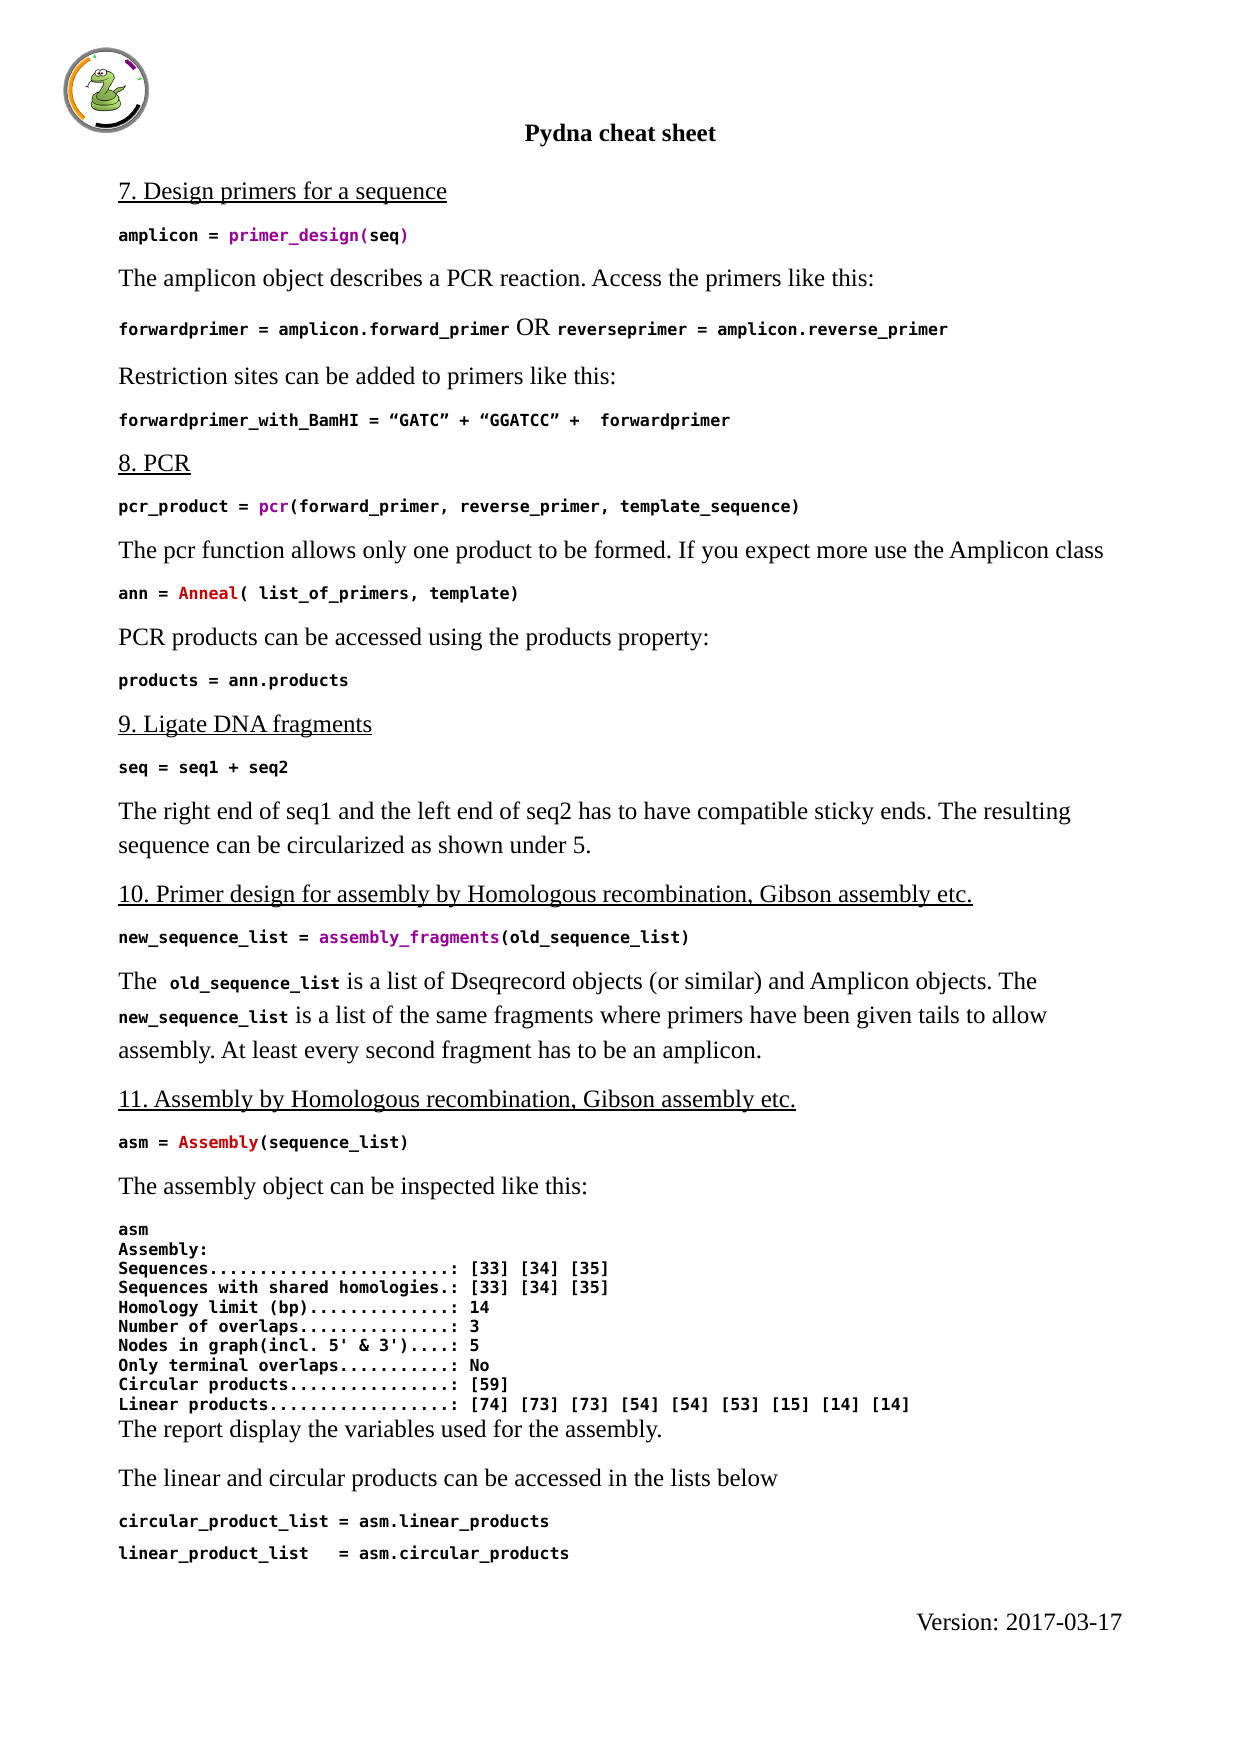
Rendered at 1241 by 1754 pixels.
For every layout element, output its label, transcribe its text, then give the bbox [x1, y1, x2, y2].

text asm [118, 1220, 1122, 1239]
text The amplicon object describes a PCR reaction. Access the primers like this: [118, 263, 1122, 292]
picture [62, 47, 150, 134]
text The report display the variables used for the assembly. [118, 1414, 1122, 1443]
text Restriction sites can be added to primers like this: [118, 361, 1122, 390]
text Number of overlaps...............: 3 [118, 1317, 1122, 1336]
text Assembly: [118, 1239, 1122, 1259]
text The pcr function allows only one product to be formed. If you expect more use the Amplicon class [118, 535, 1122, 564]
text asm = Assembly(sequence_list) [118, 1133, 1122, 1153]
text seq = seq1 + seq2 [118, 758, 1122, 777]
text forwardprimer = amplicon.forward_primer OR reverseprimer = amplicon.reverse_primer [118, 312, 1122, 341]
text new_sequence_list = assembly_fragments(old_sequence_list) [118, 928, 1122, 948]
text The right end of seq1 and the left end of seq2 has to have compatible sticky ends. The resulting sequence can be circularized as shown under 5. [118, 796, 1122, 859]
text Sequences........................: [33] [34] [35] [118, 1259, 1122, 1278]
text The linear and circular products can be accessed in the lists below [118, 1463, 1122, 1492]
text pcr_product = pcr(forward_primer, reverse_primer, template_sequence) [118, 497, 1122, 517]
text circular_product_list = asm.linear_products [118, 1512, 1122, 1531]
text 11. Assembly by Homologous recombination, Gibson assembly etc. [118, 1084, 1122, 1113]
text 8. PCR [118, 448, 1122, 477]
text ann = Anneal( list_of_primers, template) [118, 584, 1122, 603]
text forwardprimer_with_BamHI = “GATC” + “GGATCC” + forwardprimer [118, 410, 1122, 430]
text products = ann.products [118, 671, 1122, 690]
text The assembly object can be inspected like this: [118, 1171, 1122, 1200]
text 7. Design primers for a sequence [118, 176, 1122, 205]
text 10. Primer design for assembly by Homologous recombination, Gibson assembly etc. [118, 879, 1122, 908]
text The old_sequence_list is a list of Dseqrecord objects (or similar) and Amplicon objects. The new_sequence_list is a list of the same fragments where primers have been given tails to allow assembly. At least every second fragment has to be an amplicon. [118, 966, 1122, 1064]
text linear_product_list = asm.circular_products [118, 1544, 1122, 1563]
text Homology limit (bp)..............: 14 [118, 1298, 1122, 1317]
text amplicon = primer_design(seq) [118, 225, 1122, 245]
text Nodes in graph(incl. 5' & 3')....: 5 [118, 1336, 1122, 1356]
text Only terminal overlaps...........: No [118, 1356, 1122, 1375]
text 9. Ligate DNA fragments [118, 709, 1122, 738]
text Sequences with shared homologies.: [33] [34] [35] [118, 1278, 1122, 1298]
text PCR products can be accessed using the products property: [118, 622, 1122, 651]
text Linear products..................: [74] [73] [73] [54] [54] [53] [15] [14] [14] [118, 1394, 1122, 1414]
text Circular products................: [59] [118, 1375, 1122, 1394]
